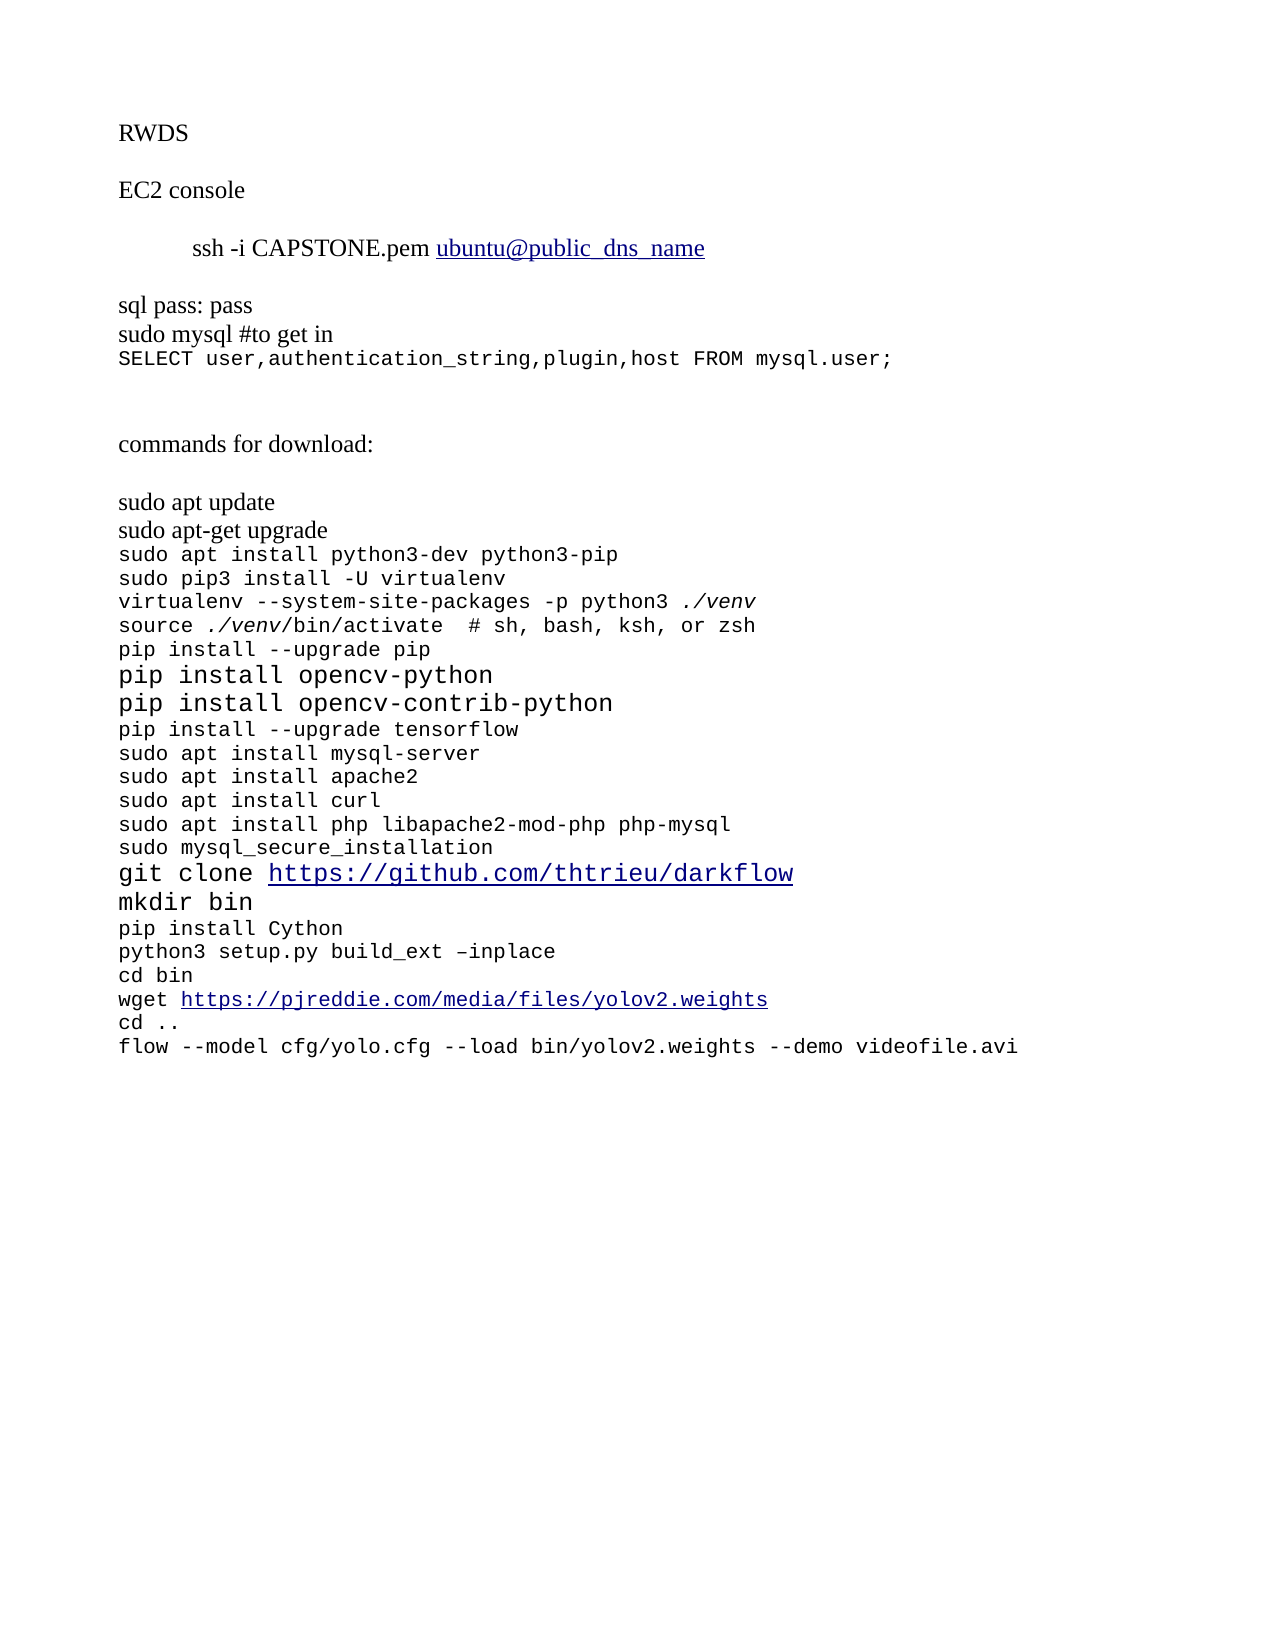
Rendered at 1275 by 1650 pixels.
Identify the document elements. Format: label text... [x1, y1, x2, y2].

text sudo apt install apache2 [118, 766, 1157, 790]
text sudo mysql #to get in [118, 319, 1157, 348]
text sudo apt install python3-dev python3-pip [118, 544, 1157, 568]
text EC2 console [118, 176, 1157, 204]
text sudo mysql_secure_installation [118, 837, 1157, 861]
text virtualenv --system-site-packages -p python3 ./venv [118, 592, 1157, 615]
text sudo apt-get upgrade [118, 516, 1157, 544]
text pip install Cython [118, 918, 1157, 941]
text sudo apt install php libapache2-mod-php php-mysql [118, 814, 1157, 837]
text ssh -i CAPSTONE.pem ubuntu@public_dns_name [118, 233, 1157, 262]
text cd bin [118, 965, 1157, 989]
text wget https://pjreddie.com/media/files/yolov2.weights [118, 989, 1157, 1012]
text mkdir bin [118, 889, 1157, 918]
text source ./venv/bin/activate # sh, bash, ksh, or zsh [118, 615, 1157, 639]
text sudo pip3 install -U virtualenv [118, 568, 1157, 592]
text sudo apt install curl [118, 790, 1157, 814]
text git clone https://github.com/thtrieu/darkflow [118, 861, 1157, 889]
text SELECT user,authentication_string,plugin,host FROM mysql.user; [118, 348, 1157, 372]
text flow --model cfg/yolo.cfg --load bin/yolov2.weights --demo videofile.avi [118, 1036, 1157, 1059]
text sql pass: pass [118, 291, 1157, 319]
text pip install opencv-contrib-python [118, 691, 1157, 719]
text pip install --upgrade tensorflow [118, 719, 1157, 743]
text pip install opencv-python [118, 662, 1157, 691]
text commands for download: [118, 429, 1157, 458]
text python3 setup.py build_ext –inplace [118, 941, 1157, 965]
text sudo apt update [118, 487, 1157, 516]
text pip install --upgrade pip [118, 639, 1157, 662]
text RWDS [118, 118, 1157, 147]
text cd .. [118, 1012, 1157, 1036]
text sudo apt install mysql-server [118, 743, 1157, 766]
